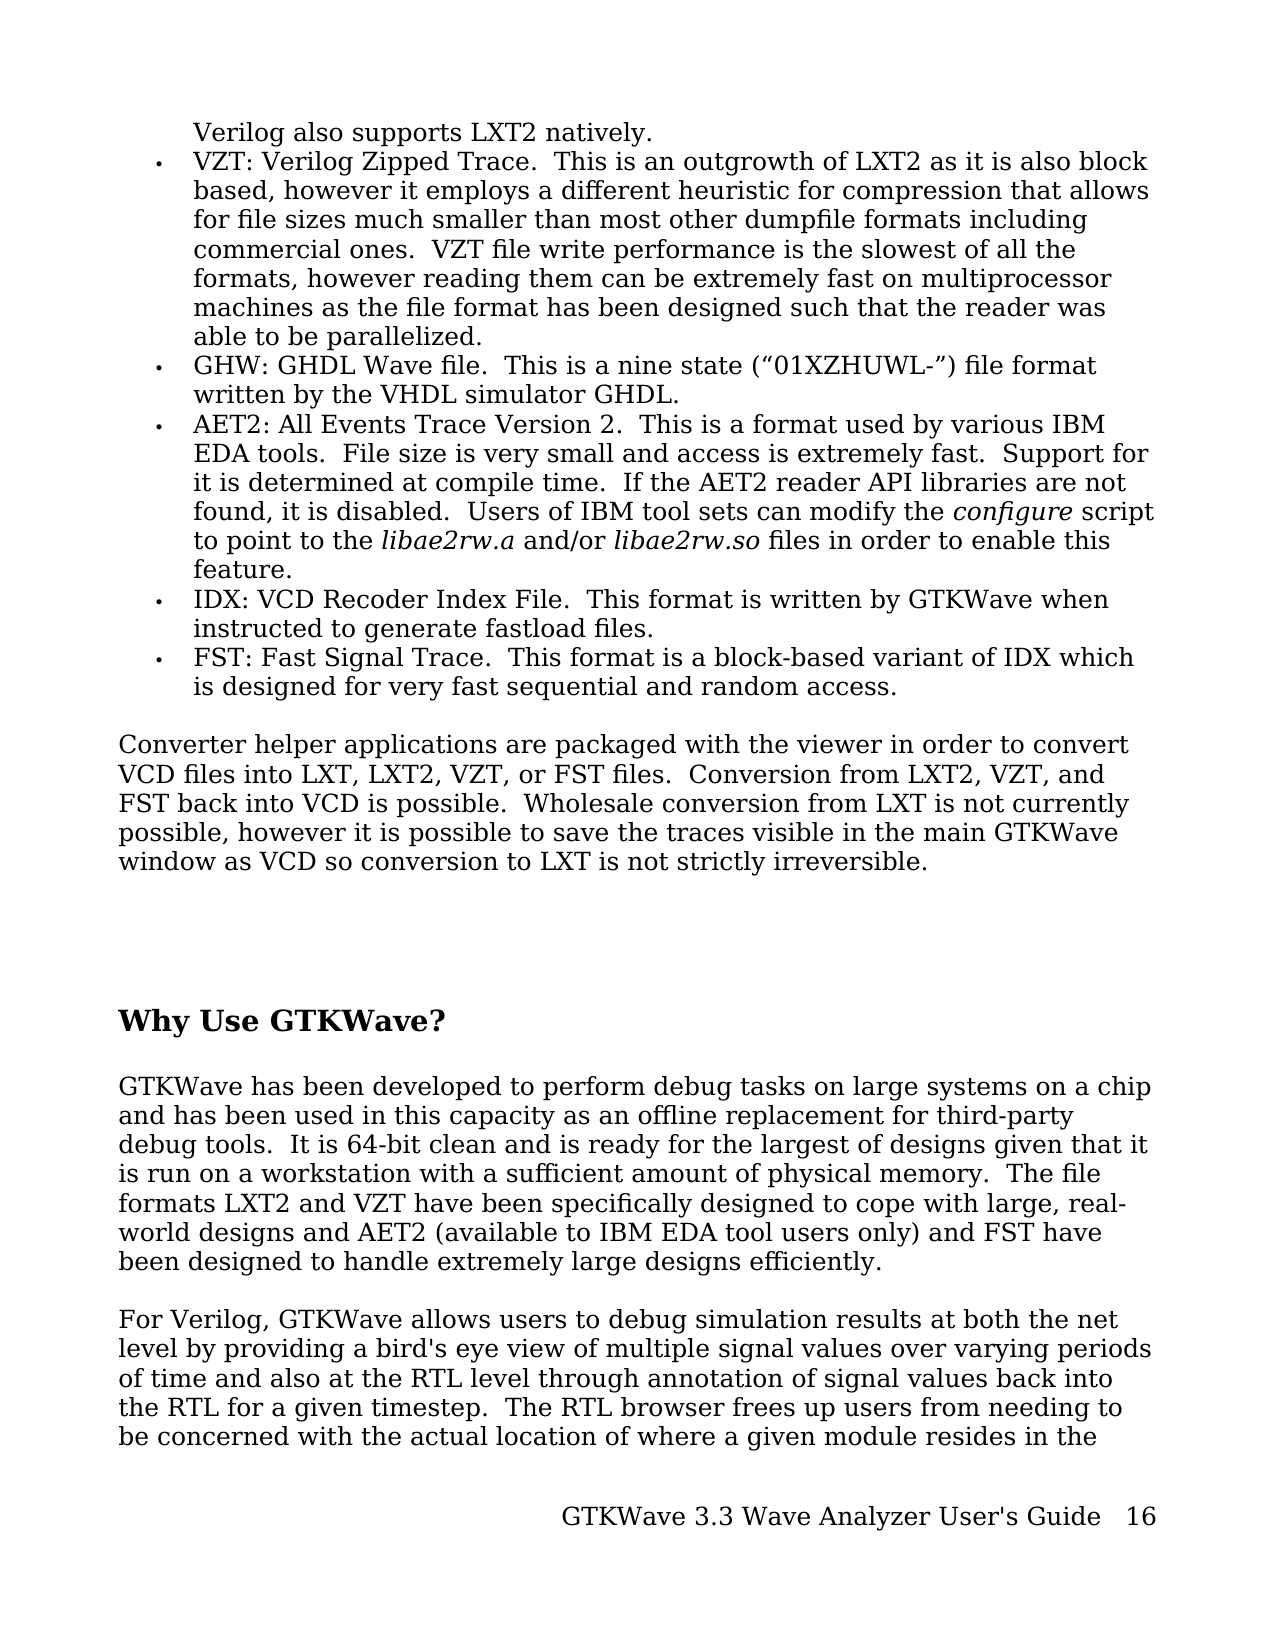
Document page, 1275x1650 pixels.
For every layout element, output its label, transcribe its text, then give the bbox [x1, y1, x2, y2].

text Converter helper applications are packaged with the viewer in order to convert VCD files into LXT, LXT2, VZT, or FST files. Conversion from LXT2, VZT, and FST back into VCD is possible. Wholesale conversion from LXT is not currently possible, however it is possible to save the traces visible in the main GTKWave window as VCD so conversion to LXT is not strictly irreversible. [118, 731, 1157, 876]
list AET2: All Events Trace Version 2. This is a format used by various IBM EDA tools. File size is very small and access is extremely fast. Support for it is determined at compile time. If the AET2 reader API libraries are not found, it is disabled. Users of IBM tool sets can modify the configure script to point to the libae2rw.a and/or libae2rw.so files in order to enable this feature. [156, 410, 1157, 585]
list IDX: VCD Recoder Index File. This format is written by GTKWave when instructed to generate fastload files. [156, 585, 1157, 643]
list FST: Fast Signal Trace. This format is a block-based variant of IDX which is designed for very fast sequential and random access. [156, 643, 1157, 701]
list Verilog also supports LXT2 natively. [156, 118, 1157, 147]
text For Verilog, GTKWave allows users to debug simulation results at both the net level by providing a bird's eye view of multiple signal values over varying periods of time and also at the RTL level through annotation of signal values back into the RTL for a given timestep. The RTL browser frees up users from needing to be concerned with the actual location of where a given module resides in the [118, 1305, 1157, 1451]
list VZT: Verilog Zipped Trace. This is an outgrowth of LXT2 as it is also block based, however it employs a different heuristic for compression that allows for file sizes much smaller than most other dumpfile formats including commercial ones. VZT file write performance is the slowest of all the formats, however reading them can be extremely fast on multiprocessor machines as the file format has been designed such that the reader was able to be parallelized. [156, 147, 1157, 351]
text Why Use GTKWave? [118, 1003, 1157, 1038]
list GHW: GHDL Wave file. This is a nine state (“01XZHUWL-”) file format written by the VHDL simulator GHDL. [156, 351, 1157, 410]
text GTKWave has been developed to perform debug tasks on large systems on a chip and has been used in this capacity as an offline replacement for third-party debug tools. It is 64-bit clean and is ready for the largest of designs given that it is run on a workstation with a sufficient amount of physical memory. The file formats LXT2 and VZT have been specifically designed to cope with large, real-world designs and AET2 (available to IBM EDA tool users only) and FST have been designed to handle extremely large designs efficiently. [118, 1072, 1157, 1276]
